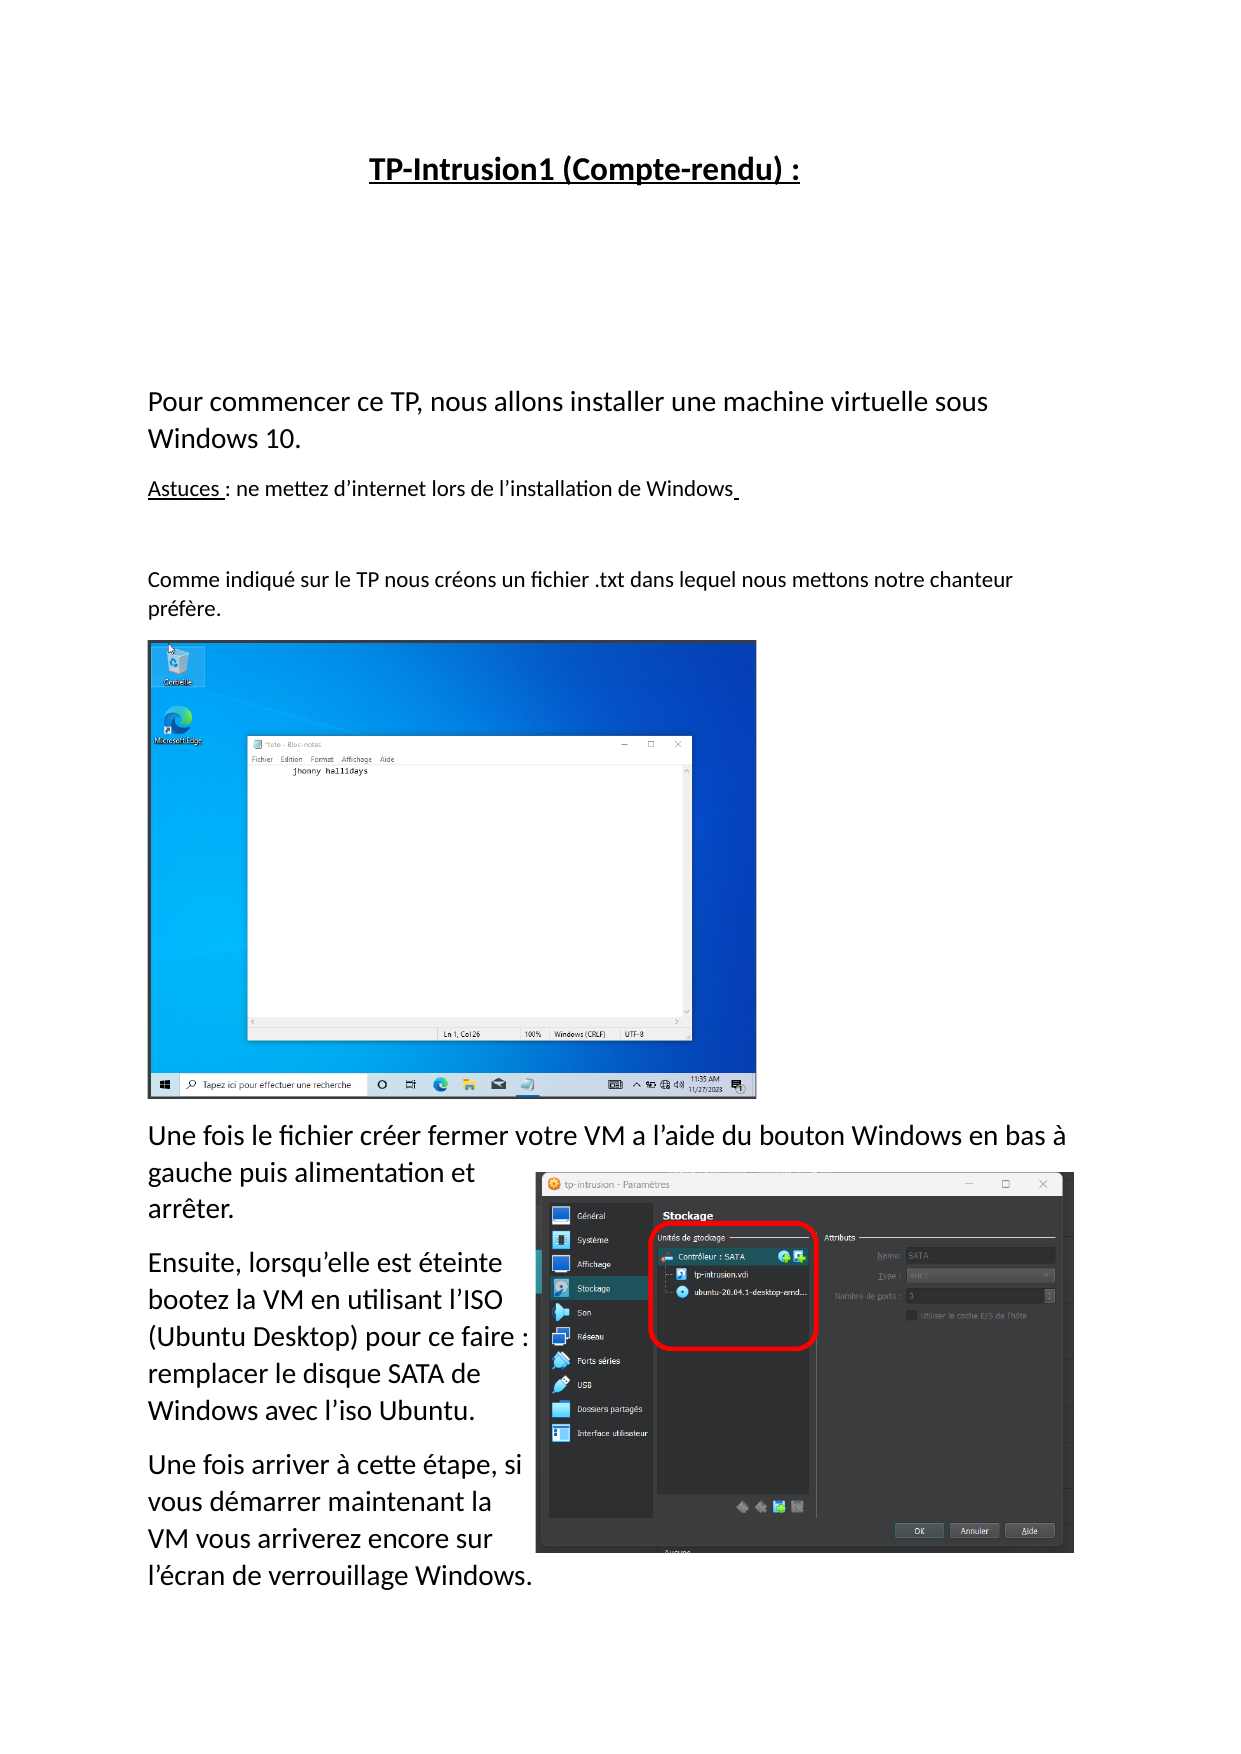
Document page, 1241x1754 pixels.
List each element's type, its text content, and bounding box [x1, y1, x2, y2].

text Ensuite, lorsqu’elle est éteinte bootez la VM en utilisant l’ISO (Ubuntu Desktop) pour ce faire : remplacer le disque SATA de Windows avec l’iso Ubuntu. [148, 1244, 535, 1428]
text Astuces : ne mettez d’internet lors de l’installation de Windows [148, 474, 1093, 502]
text Pour commencer ce TP, nous allons installer une machine virtuelle sous Windows 10. [148, 383, 1093, 456]
text Une fois le fichier créer fermer votre VM a l’aide du bouton Windows en bas à gauche puis alimentation et arrêter. [148, 1117, 1093, 1226]
text Une fois arriver à cette étape, si vous démarrer maintenant la VM vous arriverez encore sur l’écran de verrouillage Windows. [148, 1446, 1093, 1592]
text TP-Intrusion1 (Compte-rendu) : [148, 148, 1093, 188]
text [1074, 1244, 1093, 1428]
text Comme indiqué sur le TP nous créons un fichier .txt dans lequel nous mettons notre chanteur préfère. [148, 566, 1093, 623]
